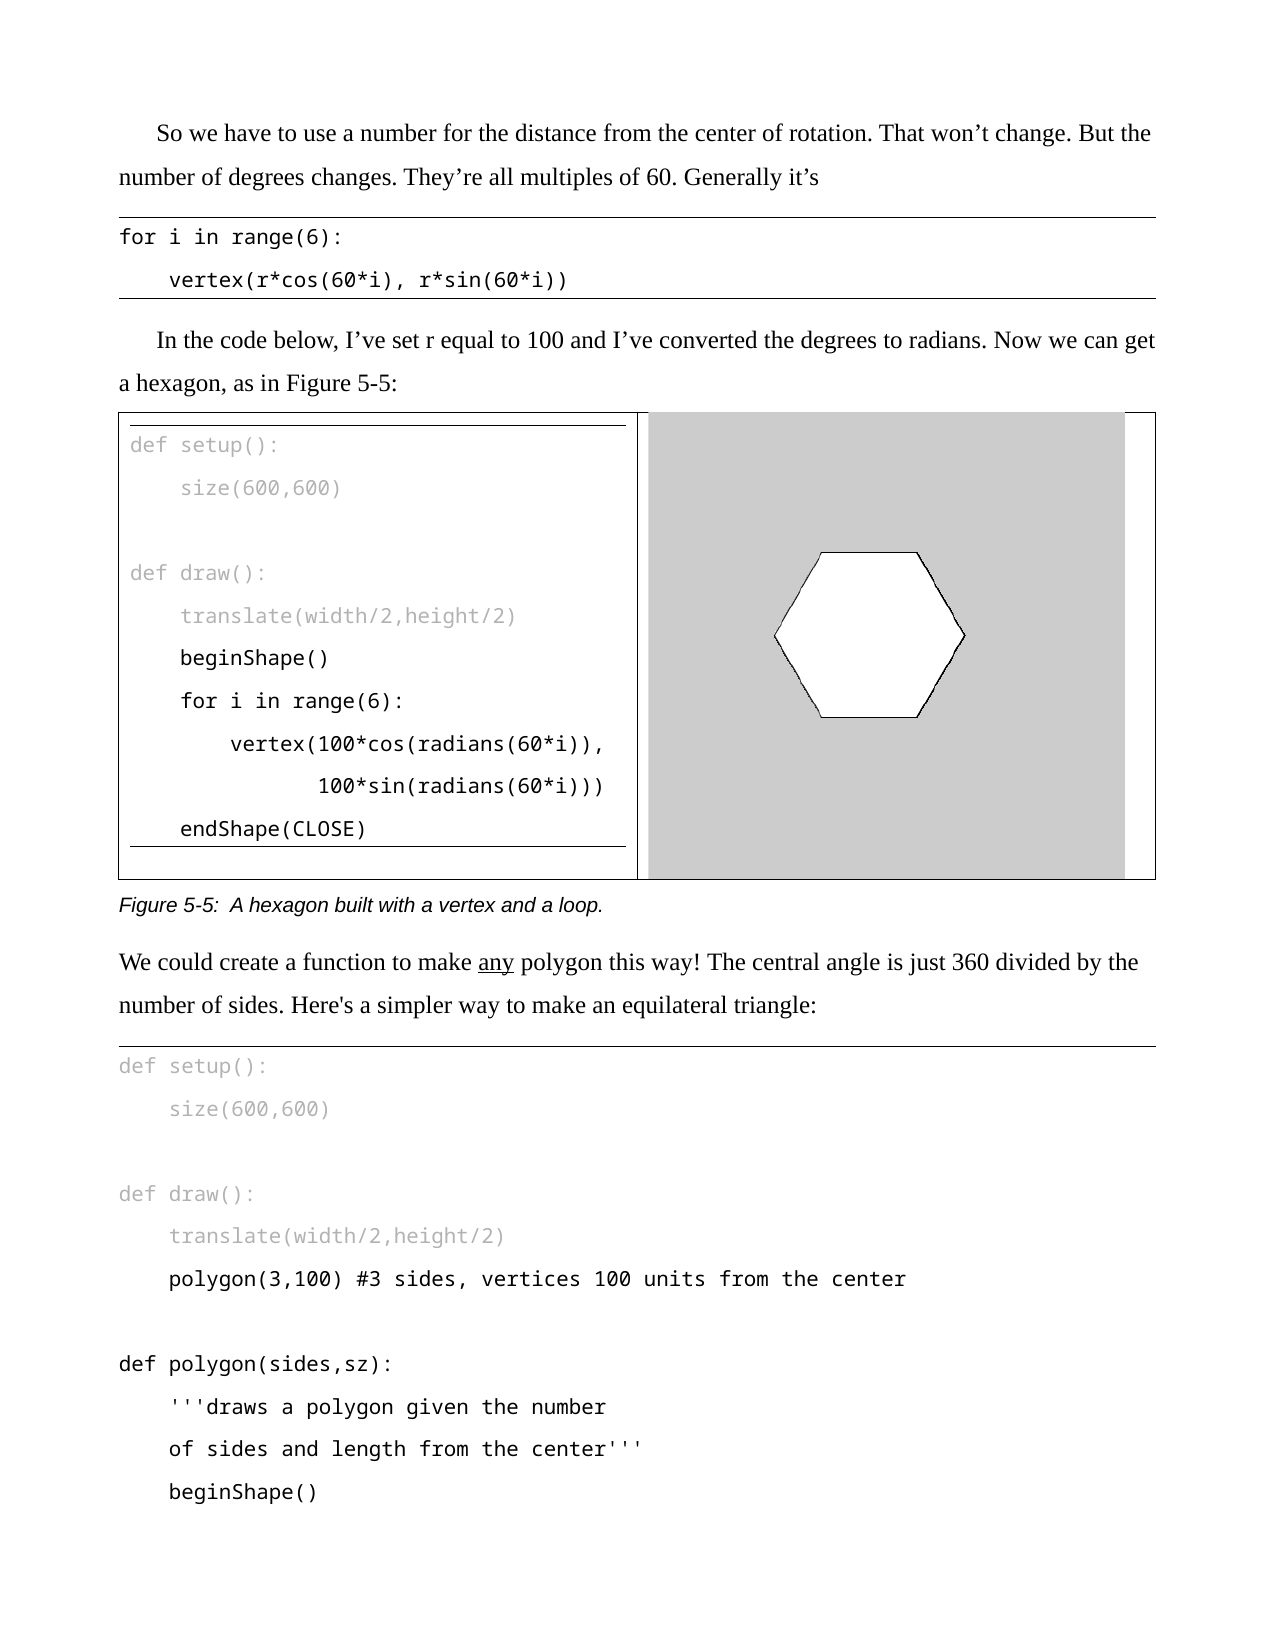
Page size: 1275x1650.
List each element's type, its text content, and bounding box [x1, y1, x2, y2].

text translate(width/2,height/2) [118, 1221, 1156, 1250]
table_header def setup(): size(600,600) def draw(): translate(width/2,height/2) beginShape() for i in range(6): vertex(100*cos(radians(60*i)), 100*sin(radians(60*i))) endShape(CLOSE) [119, 413, 637, 879]
text We could create a function to make any polygon this way! The central angle is just 360 divided by the number of sides. Here's a simpler way to make an equilateral triangle: [118, 947, 1156, 1019]
table_header [1125, 413, 1155, 879]
text '''draws a polygon given the number [118, 1392, 1156, 1420]
text for i in range(6): [118, 218, 1156, 251]
text polygon(3,100) #3 sides, vertices 100 units from the center [118, 1264, 1156, 1292]
text def draw(): [118, 1179, 1156, 1207]
text In the code below, I’ve set r equal to 100 and I’ve converted the degrees to radians. Now we can get a hexagon, as in Figure 5-5: [118, 325, 1156, 397]
text def setup(): [118, 1047, 1156, 1079]
text vertex(r*cos(60*i), r*sin(60*i)) [118, 265, 1156, 299]
text of sides and length from the center''' [118, 1434, 1156, 1463]
table_header [638, 413, 648, 879]
text size(600,600) [118, 1094, 1156, 1122]
text So we have to use a number for the distance from the center of rotation. That won’t change. But the number of degrees changes. They’re all multiples of 60. Generally it’s [118, 118, 1156, 190]
text def polygon(sides,sz): [118, 1349, 1156, 1378]
text Figure 5-5: A hexagon built with a vertex and a loop. [118, 892, 1156, 916]
text beginShape() [118, 1477, 1156, 1506]
picture [648, 412, 1125, 879]
